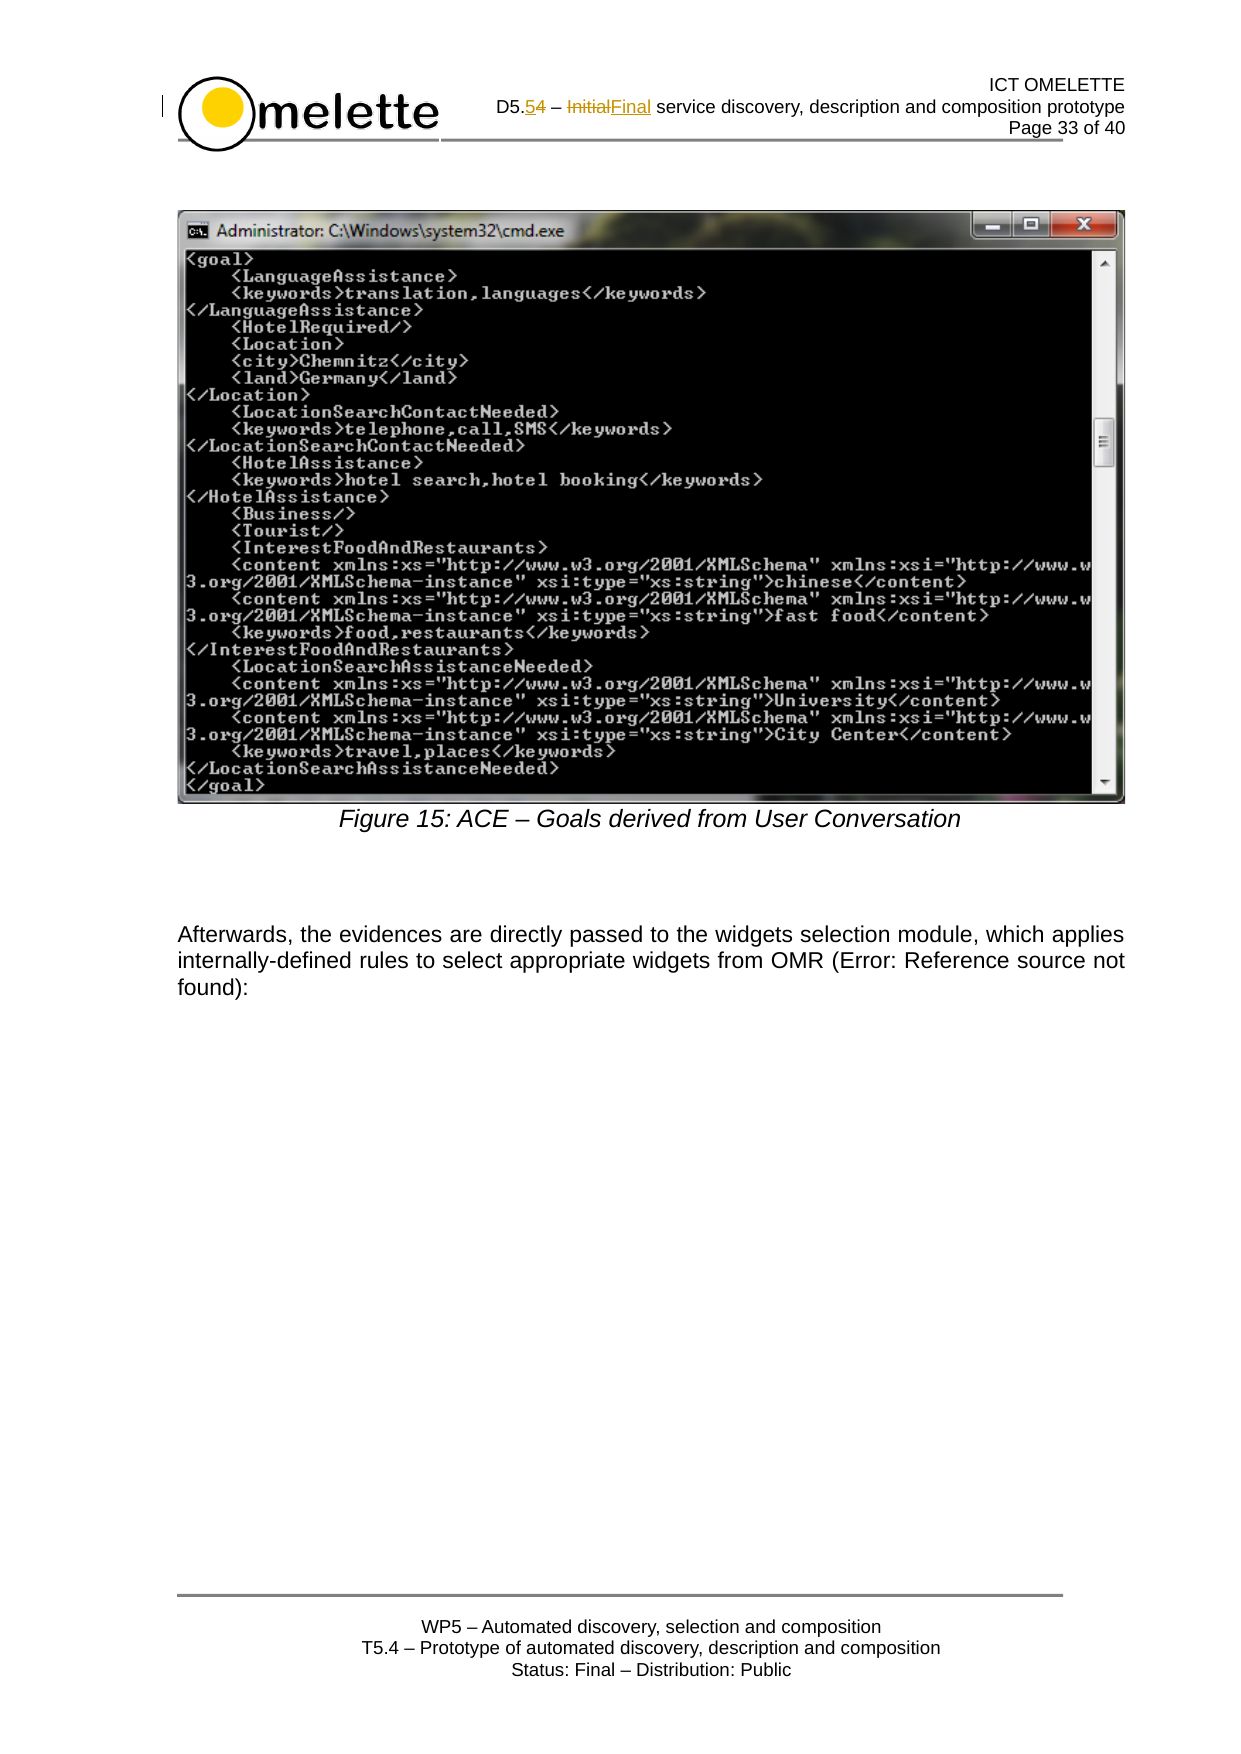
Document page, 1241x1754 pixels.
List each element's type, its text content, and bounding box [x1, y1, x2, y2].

text Figure 15: ACE – Goals derived from User Conversation [177, 804, 1125, 833]
picture [178, 76, 439, 152]
picture [177, 210, 1126, 804]
text Afterwards, the evidences are directly passed to the widgets selection module, which applies internally-defined rules to select appropriate widgets from OMR (Error: No se encuentra la fuente de referencia): [177, 921, 1125, 1000]
